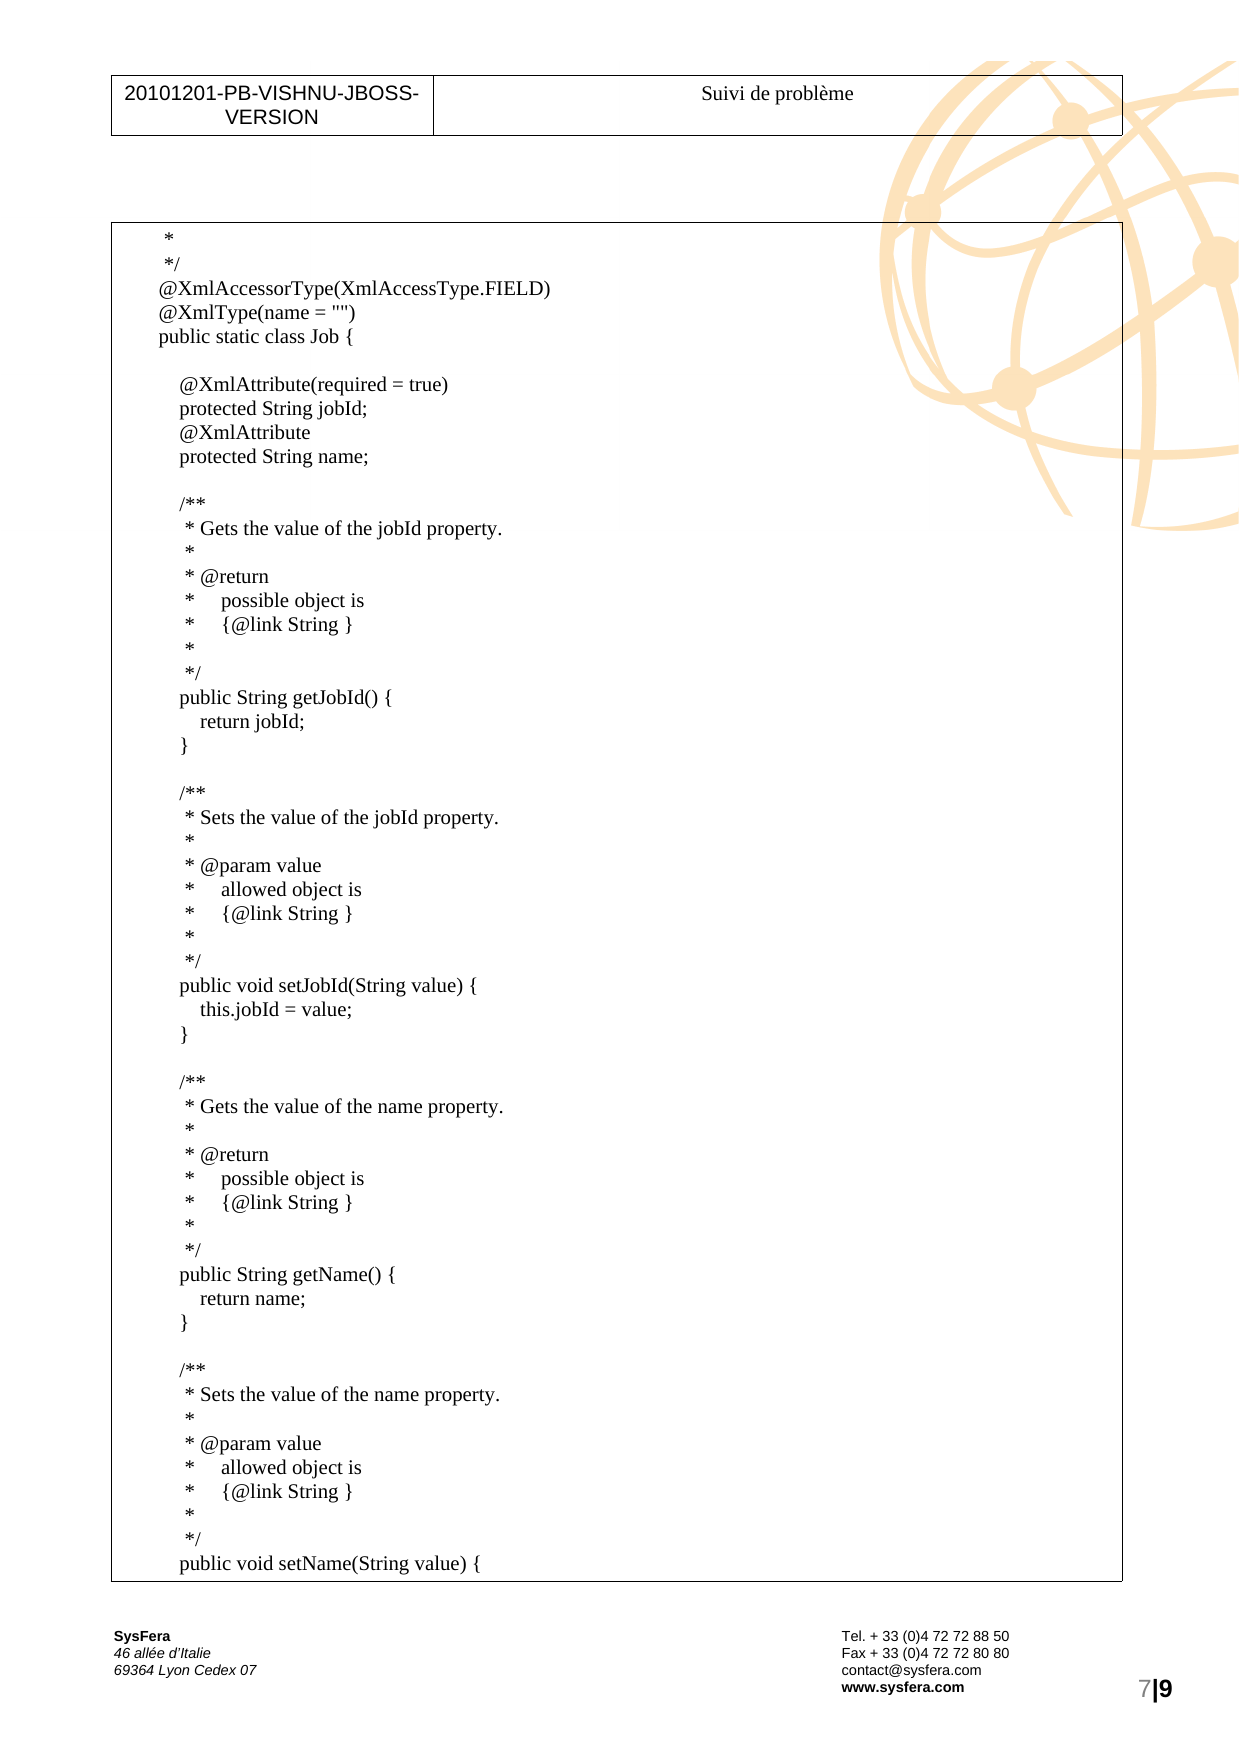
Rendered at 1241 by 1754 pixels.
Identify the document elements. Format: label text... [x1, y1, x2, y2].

picture [1, 61, 1239, 531]
picture [112, 223, 1122, 531]
table_header package com.sysfera.test.jboss; import java.util.ArrayList; import java.util.List; import javax.xml.bind.annotation.XmlAccessType; import javax.xml.bind.annotation.XmlAccessorType; import javax.xml.bind.annotation.XmlAttribute; import javax.xml.bind.annotation.XmlRootElement; import javax.xml.bind.annotation.XmlType; /** * <p>Java class for anonymous complex type. * * <p>The following schema fragment specifies the expected content contained within this class. * * <pre> * &lt;complexType> * &lt;complexContent> * &lt;restriction base="{http://www.w3.org/2001/XMLSchema}anyType"> * &lt;sequence> * &lt;element name="data" minOccurs="0"> * &lt;complexType> * &lt;complexContent> * &lt;restriction base="{http://www.w3.org/2001/XMLSchema}anyType"> * &lt;sequence> * &lt;element name="job" maxOccurs="unbounded" minOccurs="0"> * &lt;complexType> * &lt;complexContent> * &lt;restriction base="{http://www.w3.org/2001/XMLSchema}anyType"> * &lt;attribute name="jobId" use="required" type="{urn:ResourceProxy}JobIdType" /> * &lt;attribute name="name" type="{http://www.w3.org/2001/XMLSchema}string" /> * &lt;/restriction> * &lt;/complexContent> * &lt;/complexType> * &lt;/element> * &lt;/sequence> * &lt;/restriction> * &lt;/complexContent> * &lt;/complexType> * &lt;/element> * &lt;/sequence> * &lt;/restriction> * &lt;/complexContent> * &lt;/complexType> * </pre> * * */ @XmlAccessorType(XmlAccessType.FIELD) @XmlType(name = "", propOrder = { "data" }) @XmlRootElement(name = "listJobsResponse") public class ListJobsResponse { protected ListJobsResponse.Data data; /** * Gets the value of the data property. * * @return * possible object is * {@link ListJobsResponse.Data } * */ public ListJobsResponse.Data getData() { return data; } /** * Sets the value of the data property. * * @param value * allowed object is * {@link ListJobsResponse.Data } * */ public void setData(ListJobsResponse.Data value) { this.data = value; } /** * <p>Java class for anonymous complex type. * * <p>The following schema fragment specifies the expected content contained within this class. * * <pre> * &lt;complexType> * &lt;complexContent> * &lt;restriction base="{http://www.w3.org/2001/XMLSchema}anyType"> * &lt;sequence> * &lt;element name="job" maxOccurs="unbounded" minOccurs="0"> * &lt;complexType> * &lt;complexContent> * &lt;restriction base="{http://www.w3.org/2001/XMLSchema}anyType"> * &lt;attribute name="jobId" use="required" type="{urn:ResourceProxy}JobIdType" /> * &lt;attribute name="name" type="{http://www.w3.org/2001/XMLSchema}string" /> * &lt;/restriction> * &lt;/complexContent> * &lt;/complexType> * &lt;/element> * &lt;/sequence> * &lt;/restriction> * &lt;/complexContent> * &lt;/complexType> * </pre> * * */ @XmlAccessorType(XmlAccessType.FIELD) @XmlType(name = "", propOrder = { "job" }) public static class Data { protected List<ListJobsResponse.Data.Job> job; /** * Gets the value of the job property. * * <p> * This accessor method returns a reference to the live list, * not a snapshot. Therefore any modification you make to the * returned list will be present inside the JAXB object. * This is why there is not a <CODE>set</CODE> method for the job property. * * <p> * For example, to add a new item, do as follows: * <pre> * getJob().add(newItem); * </pre> * * * <p> * Objects of the following type(s) are allowed in the list * {@link ListJobsResponse.Data.Job } * * */ public List<ListJobsResponse.Data.Job> getJob() { if (job == null) { job = new ArrayList<ListJobsResponse.Data.Job>(); } return this.job; } /** * <p>Java class for anonymous complex type. * * <p>The following schema fragment specifies the expected content contained within this class. * * <pre> * &lt;complexType> * &lt;complexContent> * &lt;restriction base="{http://www.w3.org/2001/XMLSchema}anyType"> * &lt;attribute name="jobId" use="required" type="{urn:ResourceProxy}JobIdType" /> * &lt;attribute name="name" type="{http://www.w3.org/2001/XMLSchema}string" /> * &lt;/restriction> * &lt;/complexContent> * &lt;/complexType> * </pre> * * */ @XmlAccessorType(XmlAccessType.FIELD) @XmlType(name = "") public static class Job { @XmlAttribute(required = true) protected String jobId; @XmlAttribute protected String name; /** * Gets the value of the jobId property. * * @return * possible object is * {@link String } * */ public String getJobId() { return jobId; } /** * Sets the value of the jobId property. * * @param value * allowed object is * {@link String } * */ public void setJobId(String value) { this.jobId = value; } /** * Gets the value of the name property. * * @return * possible object is * {@link String } * */ public String getName() { return name; } /** * Sets the value of the name property. * * @param value * allowed object is * {@link String } * */ public void setName(String value) { this.name = value; } } } } [112, 532, 1122, 1581]
